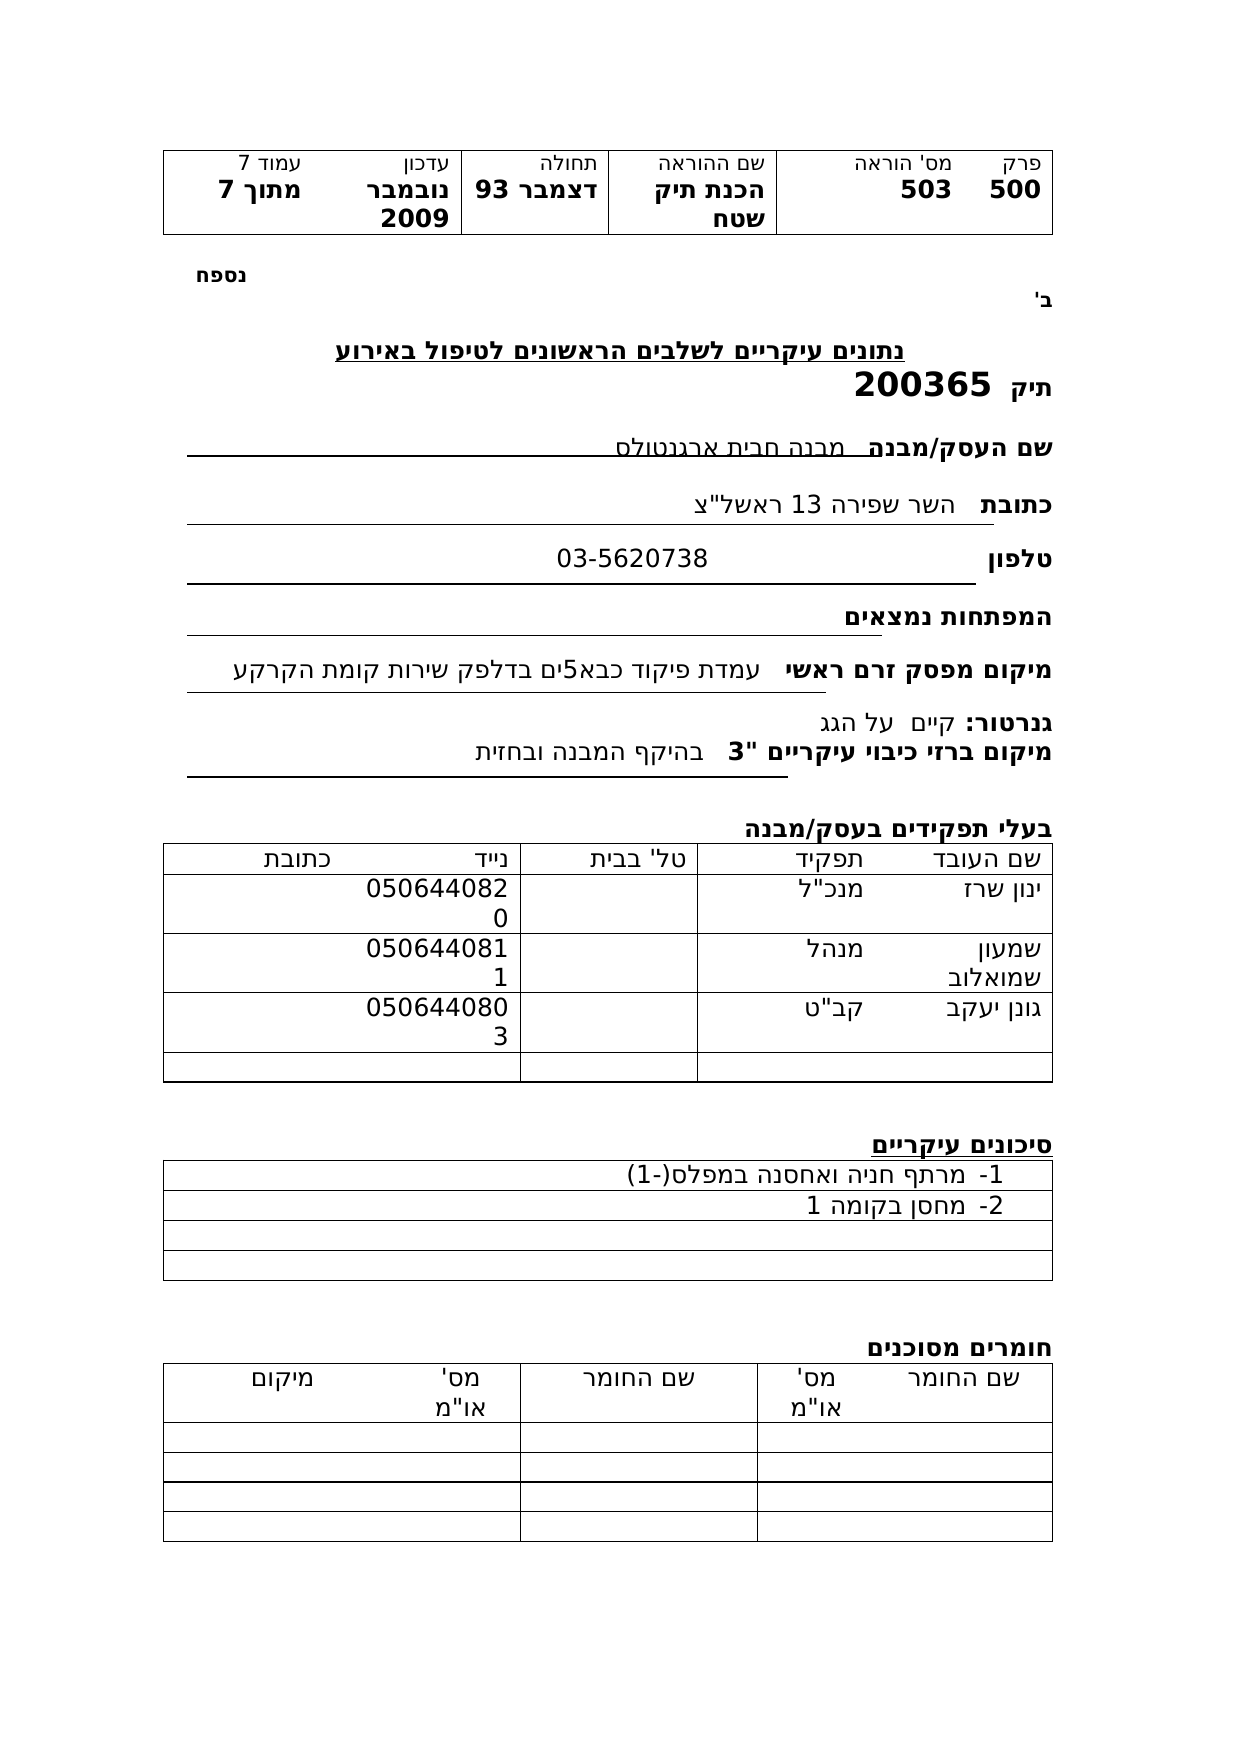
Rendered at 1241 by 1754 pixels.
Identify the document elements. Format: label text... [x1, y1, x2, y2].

text חומרים מסוכנים [187, 1333, 1053, 1362]
table_cell [875, 1053, 1052, 1081]
table_header מרתף חניה ואחסנה במפלס(-1) [164, 1161, 1052, 1190]
table_header תפקיד [698, 844, 875, 873]
table_cell [164, 1512, 401, 1541]
table_cell [758, 1512, 875, 1541]
text שם העסק/מבנה מבנה חבית ארגנטולס [187, 433, 1053, 462]
table_header עמוד 7 מתוך 7 [164, 151, 313, 234]
table_header עדכון נובמבר 2009 [313, 151, 461, 234]
table_cell [164, 934, 343, 992]
table_header נייד [343, 844, 520, 873]
table_cell [521, 934, 697, 992]
table_header שם העובד [875, 844, 1052, 873]
table_cell [401, 1483, 520, 1511]
table_cell [521, 1053, 697, 1081]
table_cell [164, 1251, 1052, 1279]
table_cell מנכ"ל [698, 875, 875, 933]
table_header מיקום [164, 1364, 401, 1422]
table_cell [521, 875, 697, 933]
table_cell [164, 1453, 401, 1481]
table_cell [164, 875, 343, 933]
table_cell גונן יעקב [875, 993, 1052, 1052]
table_cell [521, 1483, 757, 1511]
table_header שם החומר [875, 1364, 1052, 1422]
table_cell [875, 1483, 1052, 1511]
table_cell [758, 1423, 875, 1452]
table_header מס' הוראה 503 [777, 151, 964, 234]
text נתונים עיקריים לשלבים הראשונים לטיפול באירוע [187, 336, 1053, 365]
table_cell ינון שרז [875, 875, 1052, 933]
table_cell 0506440803 [343, 993, 520, 1052]
table_cell [401, 1423, 520, 1452]
table_cell [343, 1053, 520, 1081]
table_cell [698, 1053, 875, 1081]
table_header מס' או"מ [758, 1364, 875, 1422]
text המפתחות נמצאים [187, 602, 1053, 631]
text בעלי תפקידים בעסק/מבנה [187, 814, 1053, 843]
table_header שם ההוראה הכנת תיק שטח [609, 151, 776, 234]
text מיקום ברזי כיבוי עיקריים "3 בהיקף המבנה ובחזית [187, 737, 1053, 766]
table_cell [521, 993, 697, 1052]
table_cell 0506440820 [343, 875, 520, 933]
table_cell [875, 1423, 1052, 1452]
table_cell [875, 1512, 1052, 1541]
table_cell [164, 1423, 401, 1452]
text מיקום מפסק זרם ראשי עמדת פיקוד כבא5ים בדלפק שירות קומת הקרקע [187, 655, 1053, 684]
table_cell 0506440811 [343, 934, 520, 992]
table_cell שמעון שמואלוב [875, 934, 1052, 992]
table_cell [875, 1453, 1052, 1481]
table_cell [521, 1512, 757, 1541]
text גנרטור: קיים על הגג [187, 708, 1053, 737]
table_header כתובת [164, 844, 343, 873]
table_cell [164, 1483, 401, 1511]
table_header מס' או"מ [401, 1364, 520, 1422]
table_cell קב"ט [698, 993, 875, 1052]
text כתובת השר שפירה 13 ראשל"צ [187, 491, 1053, 520]
table_cell [401, 1453, 520, 1481]
table_cell [521, 1423, 757, 1452]
text תיק 200365 [187, 365, 1053, 404]
text טלפון 03-5620738 [187, 544, 1053, 573]
table_cell מחסן בקומה 1 [164, 1191, 1052, 1220]
table_header טל' בבית [521, 844, 697, 873]
table_cell [164, 1053, 343, 1081]
text נספח ב' [187, 263, 1053, 312]
table_cell [758, 1453, 875, 1481]
table_cell [401, 1512, 520, 1541]
table_cell [164, 1221, 1052, 1250]
table_header פרק 500 [964, 151, 1052, 234]
table_cell [758, 1483, 875, 1511]
table_header תחולה דצמבר 93 [462, 151, 608, 234]
table_header שם החומר [521, 1364, 757, 1422]
table_cell [164, 993, 343, 1052]
table_cell מנהל [698, 934, 875, 992]
table_cell [521, 1453, 757, 1481]
text סיכונים עיקריים [187, 1130, 1053, 1159]
